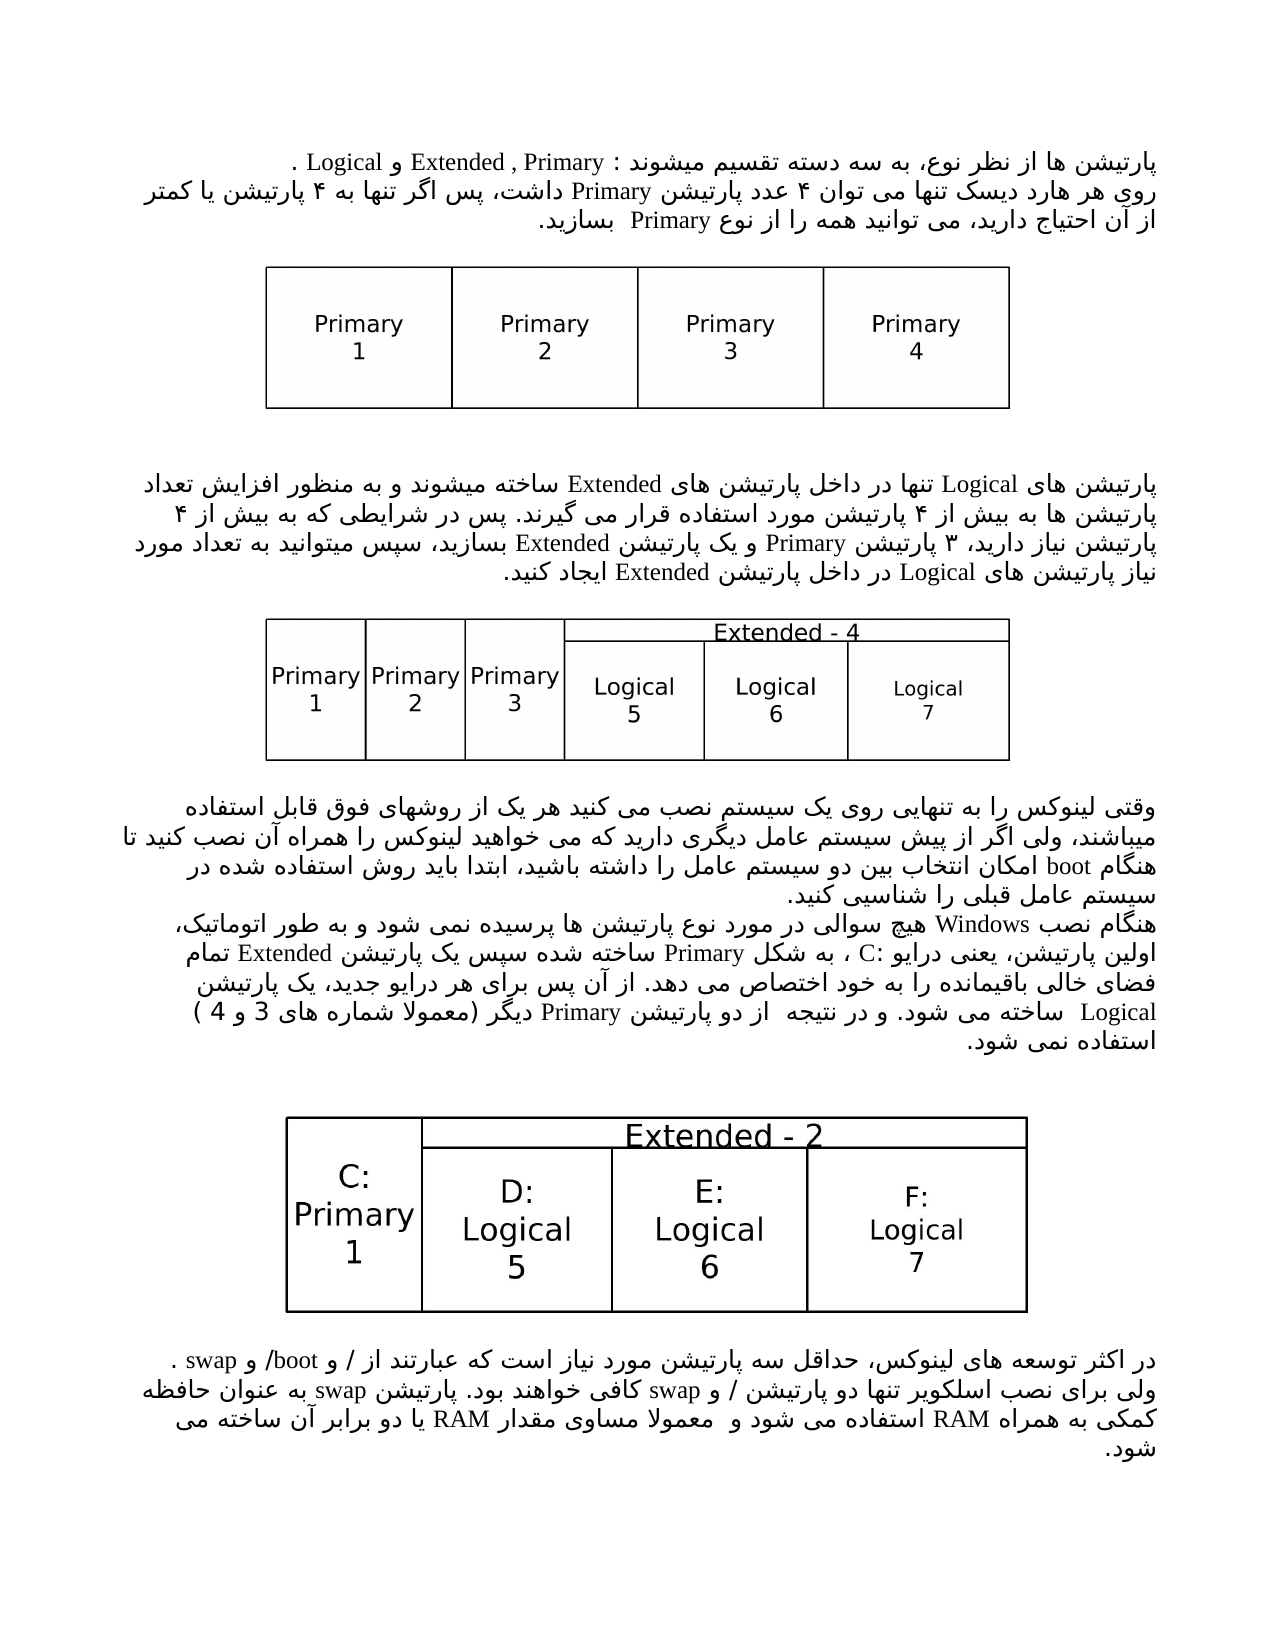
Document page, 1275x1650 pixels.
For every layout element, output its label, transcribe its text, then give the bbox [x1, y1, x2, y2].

text روی هر هارد دیسک تنها می توان ۴ عدد پارتیشن Primary داشت، پس اگر تنها به ۴ پارتیشن یا کمتر از آن احتیاج دارید، می توانید همه را از نوع Primary بسازید. [118, 176, 1157, 235]
text وقتی لینوکس را به تنهایی روی یک سیستم نصب می کنید هر یک از روشهای فوق قابل استفاده میباشند، ولی اگر از پیش سیستم عامل دیگری دارید که می خواهید لینوکس را همراه آن نصب کنید تا هنگام boot امکان انتخاب بین دو سیستم عامل را داشته باشید، ابتدا باید روش استفاده شده در سیستم عامل قبلی را شناسیی کنید. [118, 792, 1157, 909]
picture [281, 1112, 1032, 1317]
picture [262, 615, 1013, 764]
picture [262, 263, 1013, 412]
text پارتیشن ها از نظر نوع، به سه دسته تقسیم میشوند : Extended , Primary و Logical . [118, 147, 1157, 176]
text ولی برای نصب اسلکویر تنها دو پارتیشن / و swap کافی خواهند بود. پارتیشن swap به عنوان حافظه کمکی به همراه RAM استفاده می شود و معمولا مساوی مقدار RAM یا دو برابر آن ساخته می شود. [118, 1375, 1157, 1463]
text پارتیشن های Logical تنها در داخل پارتیشن های Extended ساخته میشوند و به منظور افزایش تعداد پارتیشن ها به بیش از ۴ پارتیشن مورد استفاده قرار می گیرند. پس در شرایطی که به بیش از ۴ پارتیشن نیاز دارید، ۳ پارتیشن Primary و یک پارتیشن Extended بسازید، سپس میتوانید به تعداد مورد نیاز پارتیشن های Logical در داخل پارتیشن Extended ایجاد کنید. [118, 469, 1157, 586]
text در اکثر توسعه های لینوکس، حداقل سه پارتیشن مورد نیاز است که عبارتند از / و boot/ و swap . [118, 1346, 1157, 1375]
text هنگام نصب Windows هیچ سوالی در مورد نوع پارتیشن ها پرسیده نمی شود و به طور اتوماتیک، اولین پارتیشن، یعنی درایو :C ، به شکل Primary ساخته شده سپس یک پارتیشن Extended تمام فضای خالی باقیمانده را به خود اختصاص می دهد. از آن پس برای هر درایو جدید، یک پارتیشن Logical ساخته می شود. و در نتیجه از دو پارتیشن Primary دیگر (معمولا شماره های 3 و 4 ) استفاده نمی شود. [118, 909, 1157, 1055]
